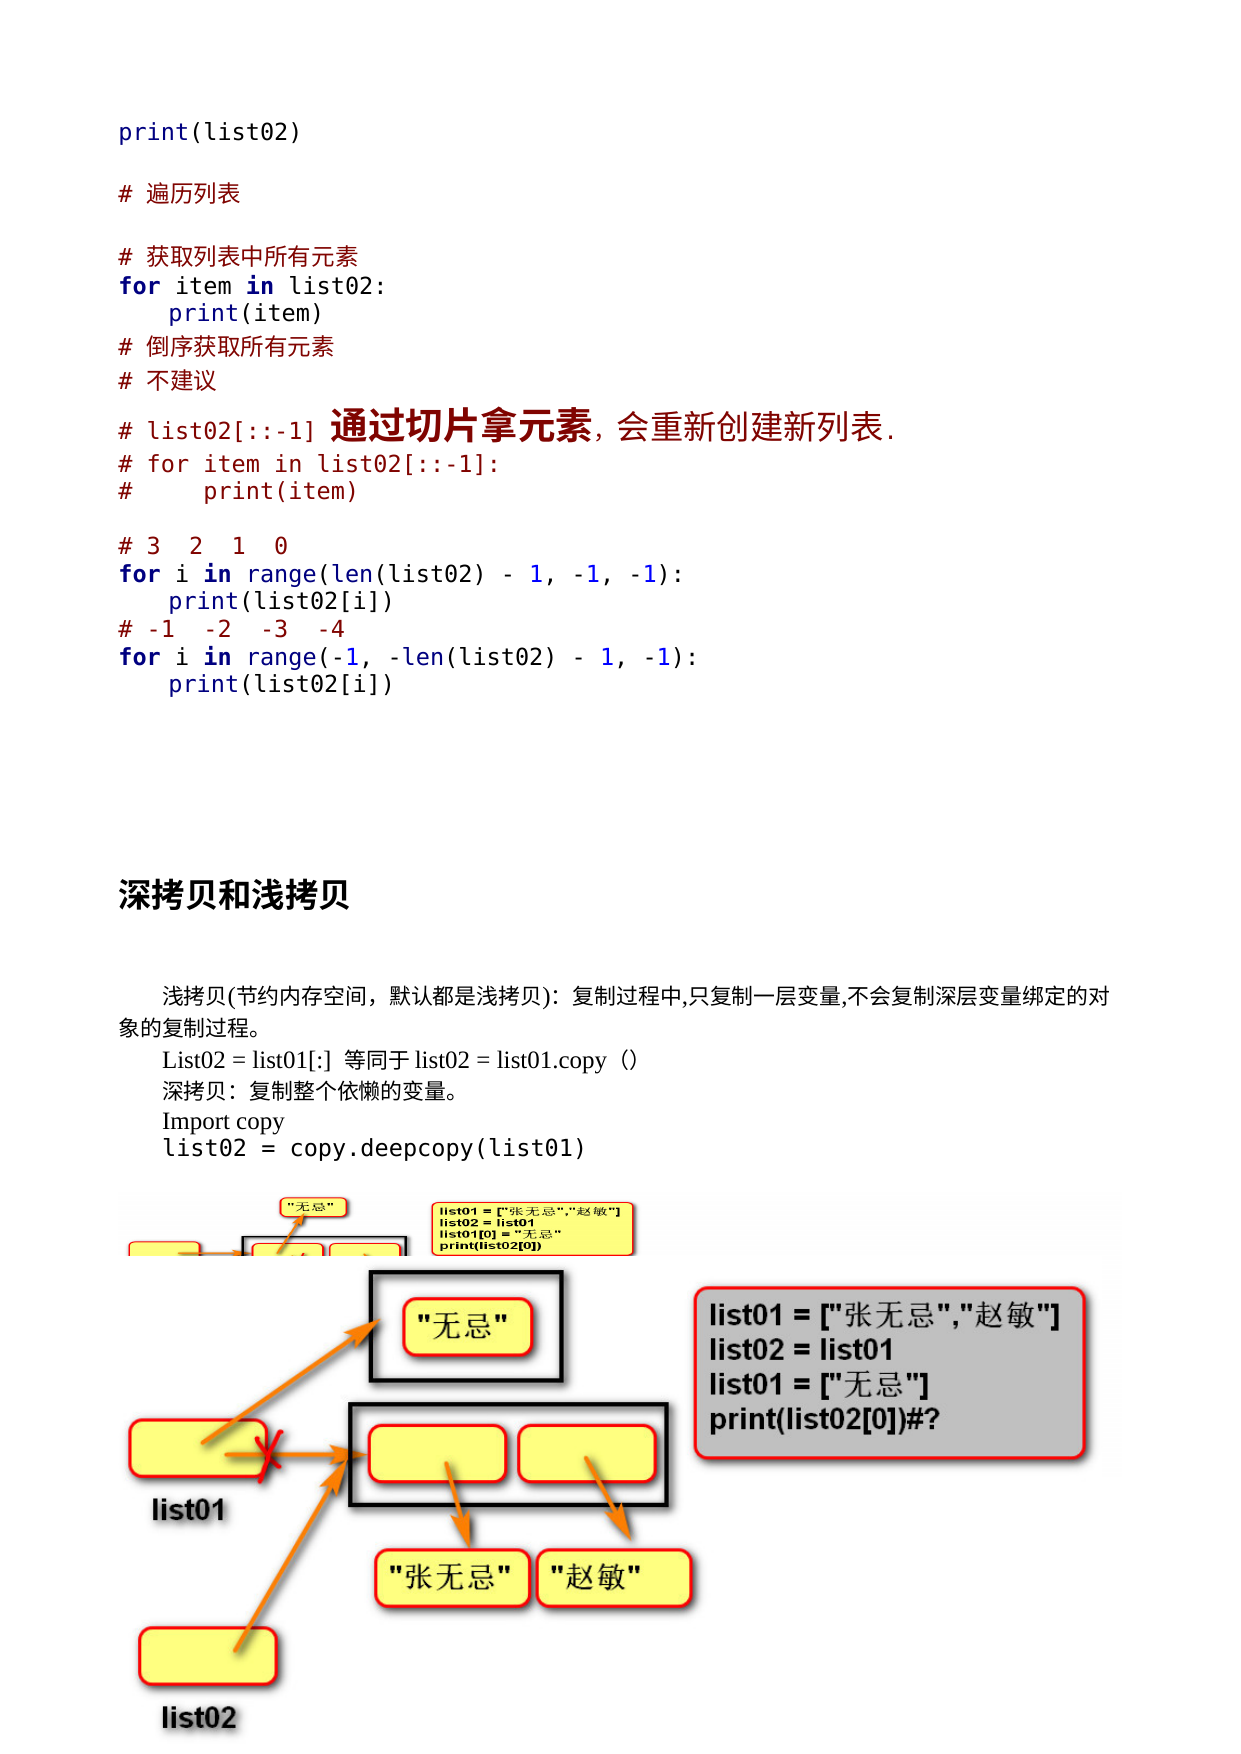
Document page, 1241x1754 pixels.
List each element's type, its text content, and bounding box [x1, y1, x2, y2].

text print(list02[i]) [118, 587, 1122, 616]
text # 3 2 1 0 [118, 533, 1122, 560]
text for i in range(len(list02) - 1, -1, -1): [118, 560, 1122, 587]
text # -1 -2 -3 -4 [118, 616, 1122, 643]
text print(item) [118, 300, 1122, 328]
text print(list02) [118, 118, 1122, 146]
text for i in range(-1, -len(list02) - 1, -1): [118, 643, 1122, 670]
text Import copy [118, 1106, 1122, 1135]
text list02 = copy.deepcopy(list01) [118, 1135, 1122, 1162]
text for item in list02: [118, 273, 1122, 300]
text # 遍历列表 [118, 175, 1122, 209]
text List02 = list01[:] 等同于 list02 = list01.copy（） [118, 1043, 1122, 1074]
text # 获取列表中所有元素 [118, 238, 1122, 273]
text # 不建议 [118, 362, 1122, 396]
text 深拷贝：复制整个依懒的变量。 [118, 1074, 1122, 1106]
text # print(item) [118, 478, 1122, 505]
text print(list02[i]) [118, 670, 1122, 698]
text # list02[::-1] 通过切片拿元素，会重新创建新列表. [118, 396, 1122, 451]
text 浅拷贝(节约内存空间，默认都是浅拷贝)：复制过程中,只复制一层变量,不会复制深层变量绑定的对象的复制过程。 [118, 979, 1122, 1043]
picture [98, 1191, 1123, 1754]
text # for item in list02[::-1]: [118, 451, 1122, 478]
subtitle 深拷贝和浅拷贝 [118, 869, 1122, 917]
text # 倒序获取所有元素 [118, 328, 1122, 362]
